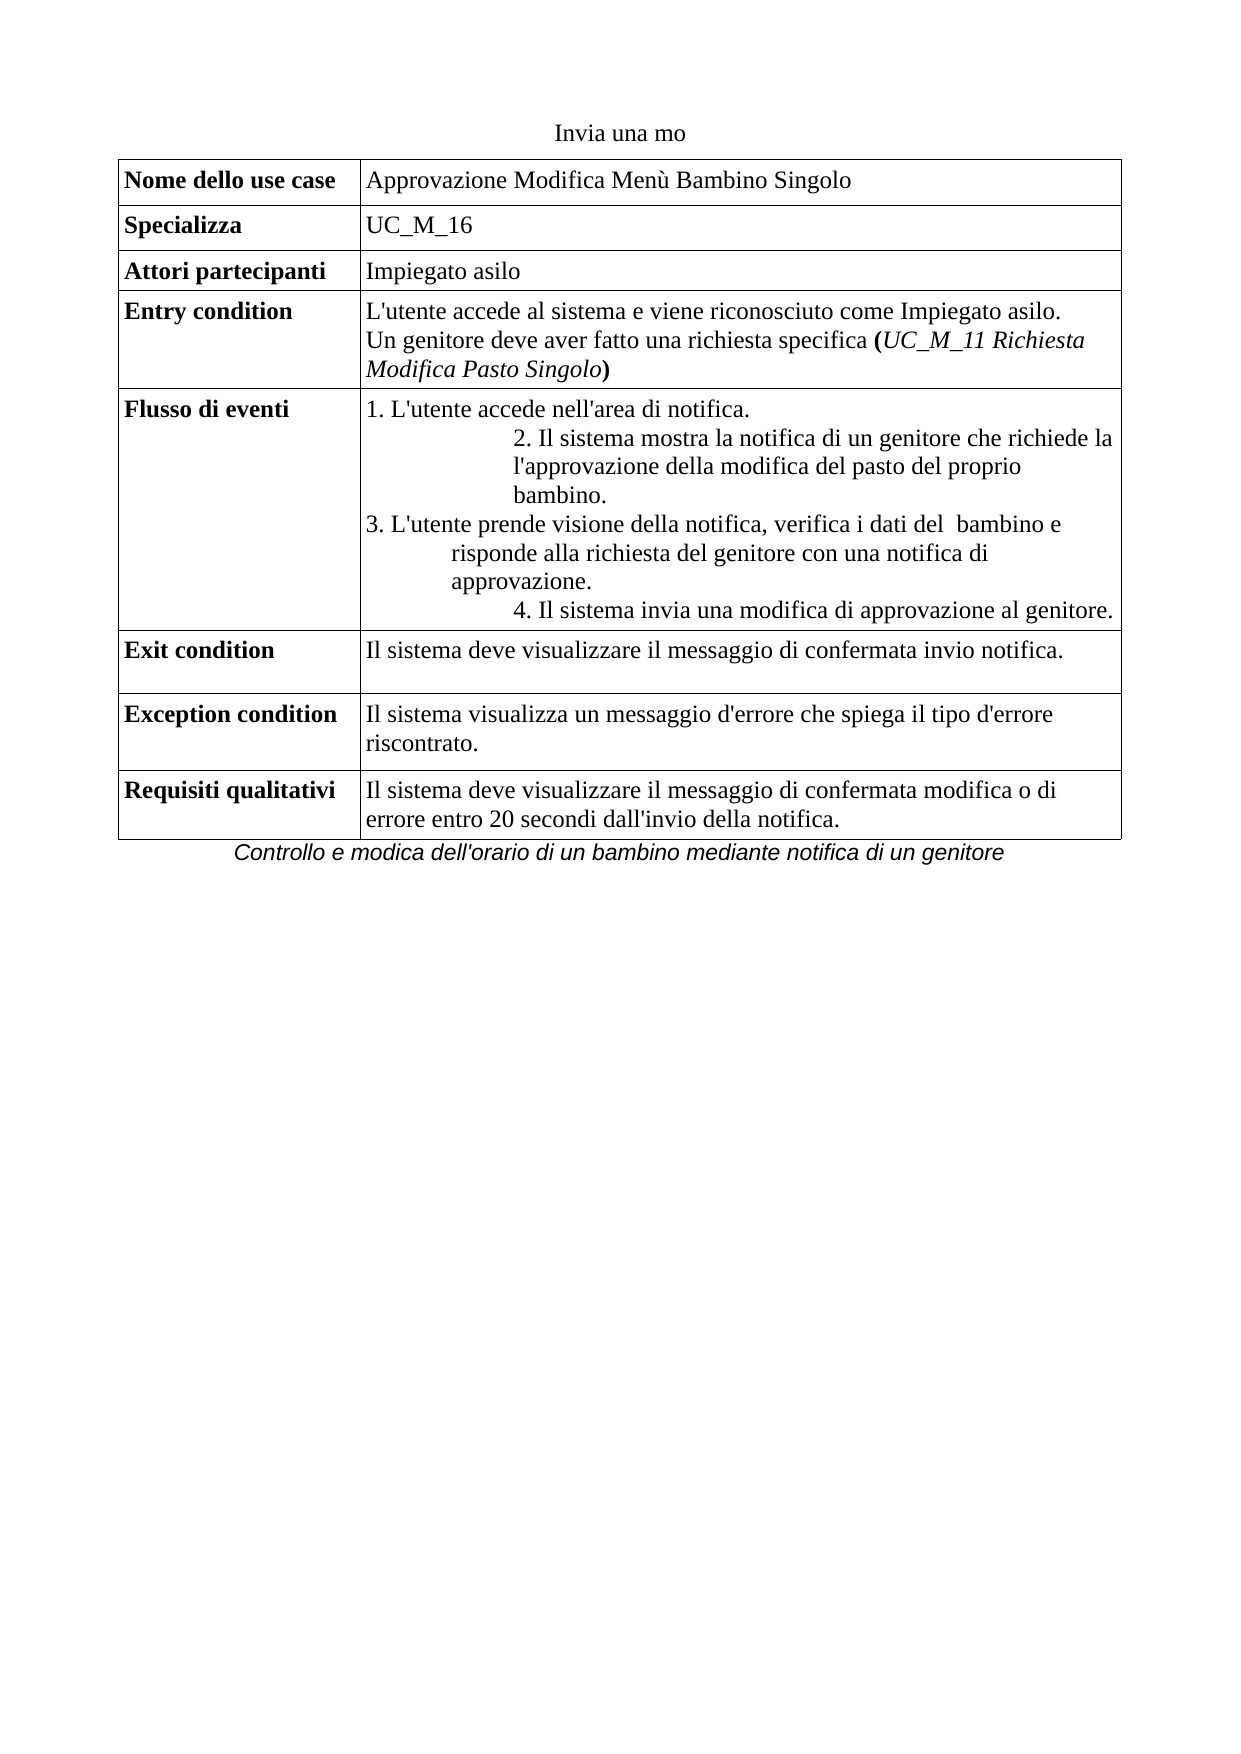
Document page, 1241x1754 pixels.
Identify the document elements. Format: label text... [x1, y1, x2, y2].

table_cell Exception condition [119, 694, 360, 770]
table_cell Specializza [119, 206, 360, 250]
table_cell Il sistema deve visualizzare il messaggio di confermata modifica o di errore entro 20 secondi dall'invio della notifica. [361, 771, 1121, 839]
table_cell Il sistema visualizza un messaggio d'errore che spiega il tipo d'errore riscontrato. [361, 694, 1121, 770]
table_cell Exit condition [119, 631, 360, 693]
table_cell Attori partecipanti [119, 251, 360, 290]
table_header Nome dello use case [119, 160, 360, 205]
table_cell UC_M_16 [361, 206, 1121, 250]
table_cell L'utente accede nell'area di notifica. Il sistema mostra la notifica di un genitore che richiede la l'approvazione della modifica del pasto del proprio bambino. L'utente prende visione della notifica, verifica i dati del bambino e risponde alla richiesta del genitore con una notifica di approvazione. Il sistema invia una modifica di approvazione al genitore. [361, 389, 1121, 630]
table_header Approvazione Modifica Menù Bambino Singolo [361, 160, 1121, 205]
table_cell L'utente accede al sistema e viene riconosciuto come Impiegato asilo. Un genitore deve aver fatto una richiesta specifica (UC_M_11 Richiesta Modifica Pasto Singolo) [361, 291, 1121, 388]
text Invia una mo [118, 118, 1122, 147]
table_cell Il sistema deve visualizzare il messaggio di confermata invio notifica. [361, 631, 1121, 693]
table_cell Flusso di eventi [119, 389, 360, 630]
table_cell Requisiti qualitativi [119, 771, 360, 839]
text Controllo e modica dell'orario di un bambino mediante notifica di un genitore [118, 839, 1122, 865]
table_cell Entry condition [119, 291, 360, 388]
table_cell Impiegato asilo [361, 251, 1121, 290]
